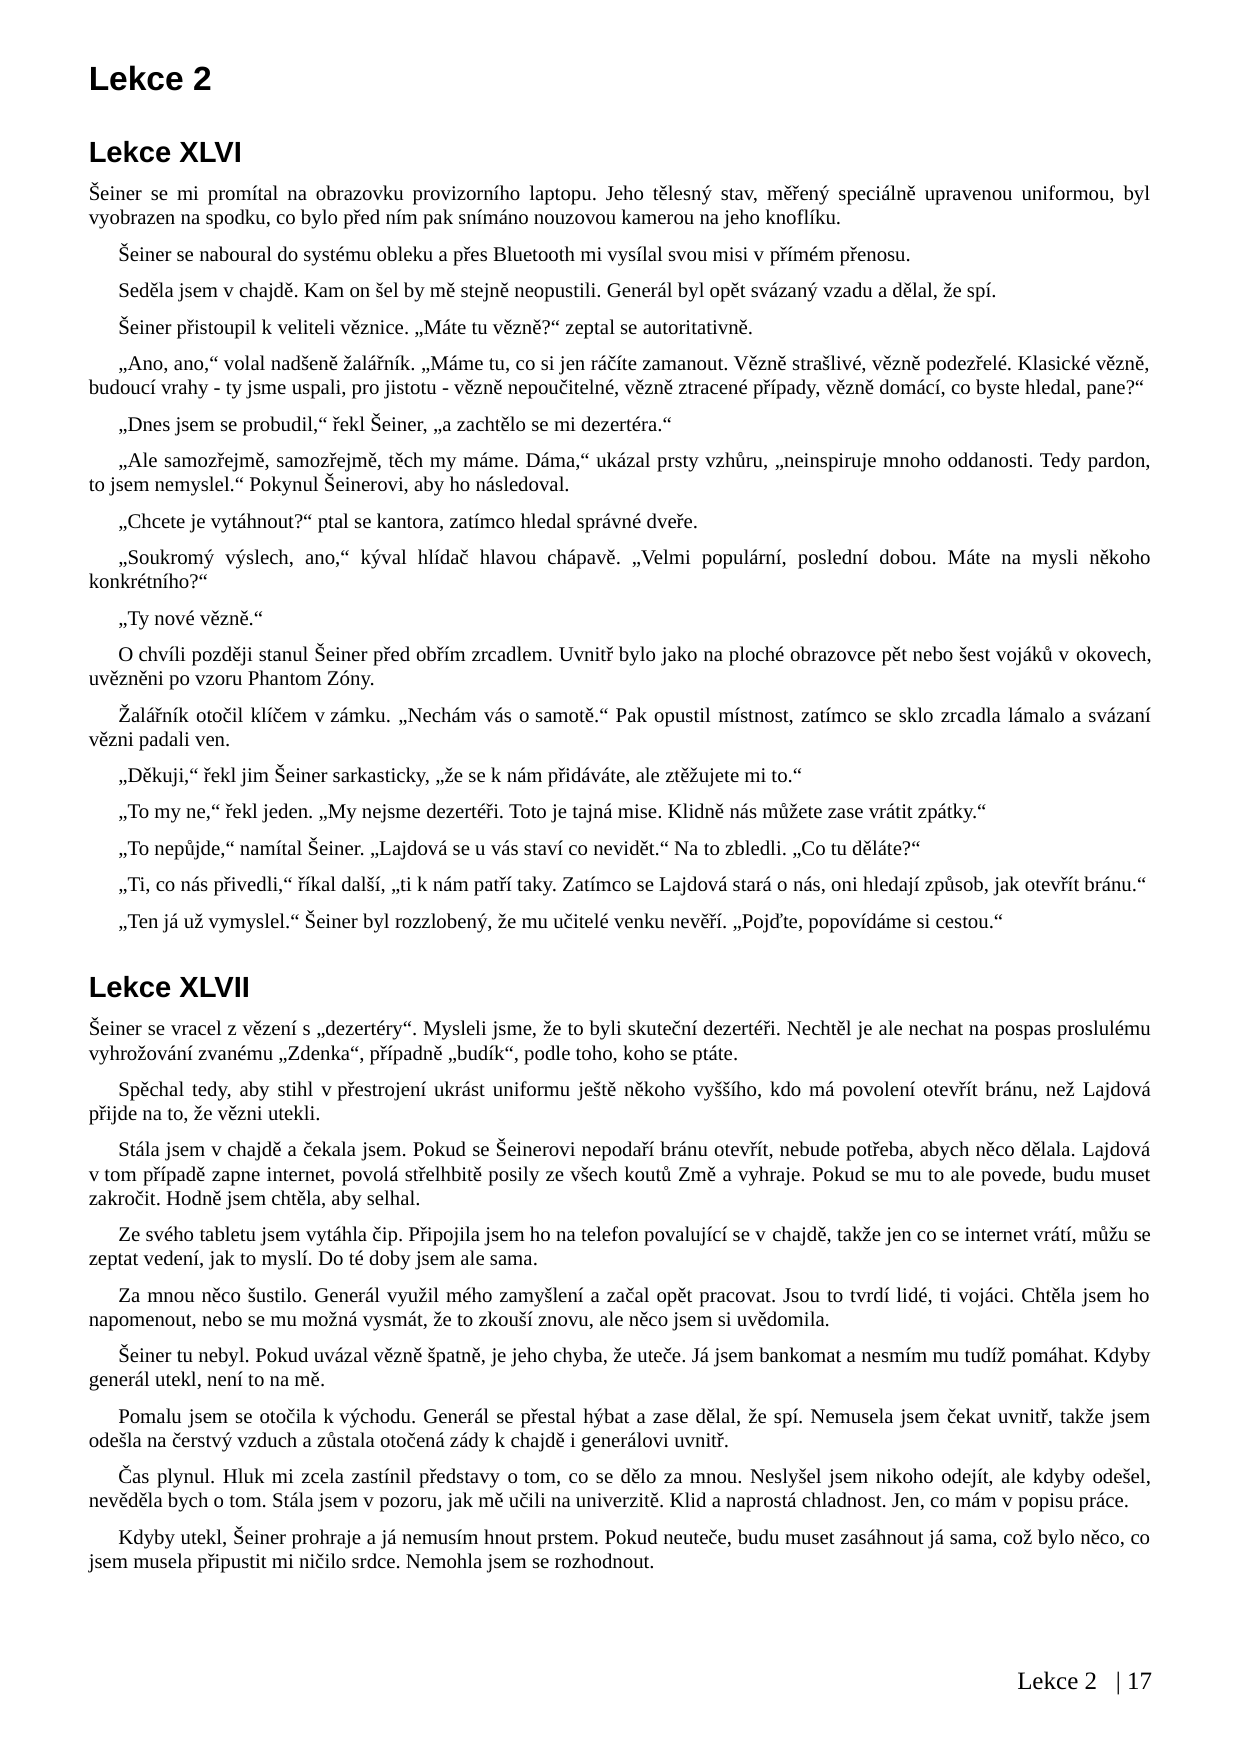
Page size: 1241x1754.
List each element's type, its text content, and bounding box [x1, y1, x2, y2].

text „Chcete je vytáhnout?“ ptal se kantora, zatímco hledal správné dveře. [88, 508, 1152, 533]
text „Ten já už vymyslel.“ Šeiner byl rozzlobený, že mu učitelé venku nevěří. „Pojďte, popovídáme si cestou.“ [88, 909, 1152, 933]
text Kdyby utekl, Šeiner prohraje a já nemusím hnout prstem. Pokud neuteče, budu muset zasáhnout já sama, což bylo něco, co jsem musela připustit mi ničilo srdce. Nemohla jsem se rozhodnout. [88, 1524, 1152, 1573]
text Žalářník otočil klíčem v zámku. „Nechám vás o samotě.“ Pak opustil místnost, zatímco se sklo zrcadla lámalo a svázaní vězni padali ven. [88, 702, 1152, 751]
text Lekce XLVI [88, 135, 1152, 169]
text Šeiner se naboural do systému obleku a přes Bluetooth mi vysílal svou misi v přímém přenosu. [88, 242, 1152, 266]
text „To nepůjde,“ namítal Šeiner. „Lajdová se u vás staví co nevidět.“ Na to zbledli. „Co tu děláte?“ [88, 836, 1152, 860]
text „Dnes jsem se probudil,“ řekl Šeiner, „a zachtělo se mi dezertéra.“ [88, 412, 1152, 436]
text O chvíli později stanul Šeiner před obřím zrcadlem. Uvnitř bylo jako na ploché obrazovce pět nebo šest vojáků v okovech, uvězněni po vzoru Phantom Zóny. [88, 642, 1152, 690]
subtitle Lekce 2 [88, 59, 1152, 98]
text „Ti, co nás přivedli,“ říkal další, „ti k nám patří taky. Zatímco se Lajdová stará o nás, oni hledají způsob, jak otevřít bránu.“ [88, 872, 1152, 896]
text Za mnou něco šustilo. Generál využil mého zamyšlení a začal opět pracovat. Jsou to tvrdí lidé, ti vojáci. Chtěla jsem ho napomenout, nebo se mu možná vysmát, že to zkouší znovu, ale něco jsem si uvědomila. [88, 1282, 1152, 1331]
text Lekce XLVII [88, 970, 1152, 1004]
text Šeiner se mi promítal na obrazovku provizorního laptopu. Jeho tělesný stav, měřený speciálně upravenou uniformou, byl vyobrazen na spodku, co bylo před ním pak snímáno nouzovou kamerou na jeho knoflíku. [88, 181, 1152, 229]
text „Ano, ano,“ volal nadšeně žalářník. „Máme tu, co si jen ráčíte zamanout. Vězně strašlivé, vězně podezřelé. Klasické vězně, budoucí vrahy - ty jsme uspali, pro jistotu - vězně nepoučitelné, vězně ztracené případy, vězně domácí, co byste hledal, pane?“ [88, 351, 1152, 399]
text Pomalu jsem se otočila k východu. Generál se přestal hýbat a zase dělal, že spí. Nemusela jsem čekat uvnitř, takže jsem odešla na čerstvý vzduch a zůstala otočená zády k chajdě i generálovi uvnitř. [88, 1403, 1152, 1452]
text Šeiner přistoupil k veliteli věznice. „Máte tu vězně?“ zeptal se autoritativně. [88, 314, 1152, 339]
text Stála jsem v chajdě a čekala jsem. Pokud se Šeinerovi nepodaří bránu otevřít, nebude potřeba, abych něco dělala. Lajdová v tom případě zapne internet, povolá střelhbitě posily ze všech koutů Změ a vyhraje. Pokud se mu to ale povede, budu muset zakročit. Hodně jsem chtěla, aby selhal. [88, 1137, 1152, 1209]
text Seděla jsem v chajdě. Kam on šel by mě stejně neopustili. Generál byl opět svázaný vzadu a dělal, že spí. [88, 278, 1152, 302]
text „Soukromý výslech, ano,“ kýval hlídač hlavou chápavě. „Velmi populární, poslední dobou. Máte na mysli někoho konkrétního?“ [88, 545, 1152, 593]
text „To my ne,“ řekl jeden. „My nejsme dezertéři. Toto je tajná mise. Klidně nás můžete zase vrátit zpátky.“ [88, 799, 1152, 823]
text Šeiner se vracel z vězení s „dezertéry“. Mysleli jsme, že to byli skuteční dezertéři. Nechtěl je ale nechat na pospas proslulému vyhrožování zvanému „Zdenka“, případně „budík“, podle toho, koho se ptáte. [88, 1016, 1152, 1064]
text „Ale samozřejmě, samozřejmě, těch my máme. Dáma,“ ukázal prsty vzhůru, „neinspiruje mnoho oddanosti. Tedy pardon, to jsem nemyslel.“ Pokynul Šeinerovi, aby ho následoval. [88, 448, 1152, 496]
text Ze svého tabletu jsem vytáhla čip. Připojila jsem ho na telefon povalující se v chajdě, takže jen co se internet vrátí, můžu se zeptat vedení, jak to myslí. Do té doby jsem ale sama. [88, 1222, 1152, 1270]
text „Děkuji,“ řekl jim Šeiner sarkasticky, „že se k nám přidáváte, ale ztěžujete mi to.“ [88, 763, 1152, 787]
text Čas plynul. Hluk mi zcela zastínil představy o tom, co se dělo za mnou. Neslyšel jsem nikoho odejít, ale kdyby odešel, nevěděla bych o tom. Stála jsem v pozoru, jak mě učili na univerzitě. Klid a naprostá chladnost. Jen, co mám v popisu práce. [88, 1464, 1152, 1512]
text Spěchal tedy, aby stihl v přestrojení ukrást uniformu ještě někoho vyššího, kdo má povolení otevřít bránu, než Lajdová přijde na to, že vězni utekli. [88, 1077, 1152, 1125]
text „Ty nové vězně.“ [88, 606, 1152, 629]
text Šeiner tu nebyl. Pokud uvázal vězně špatně, je jeho chyba, že uteče. Já jsem bankomat a nesmím mu tudíž pomáhat. Kdyby generál utekl, není to na mě. [88, 1343, 1152, 1391]
